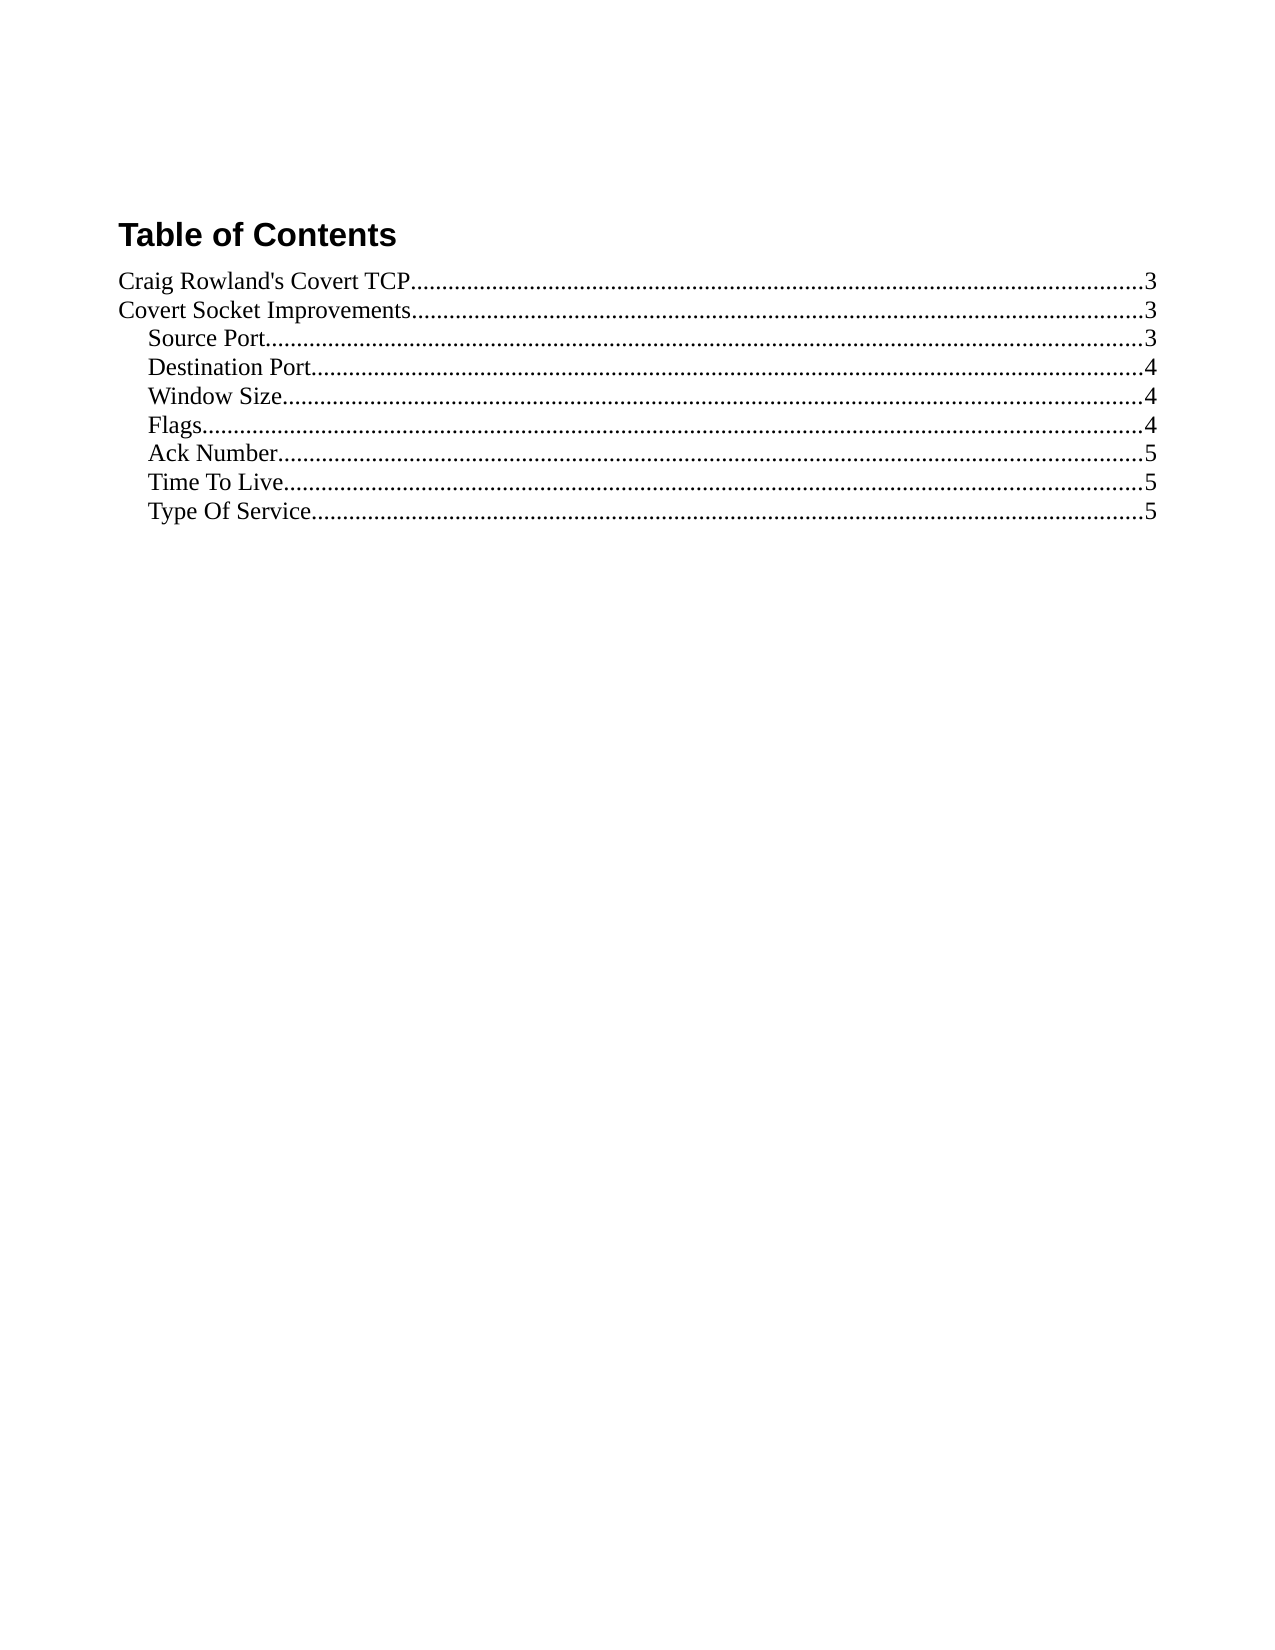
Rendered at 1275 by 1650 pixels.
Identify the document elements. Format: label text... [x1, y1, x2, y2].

text Covert Socket Improvements 3 [118, 295, 1157, 323]
text Source Port 3 [148, 323, 1157, 352]
text Type Of Service 5 [148, 496, 1157, 525]
text Window Size 4 [148, 381, 1157, 410]
text Ack Number 5 [148, 438, 1157, 467]
subtitle Table of Contents [118, 215, 1157, 253]
text Destination Port 4 [148, 352, 1157, 381]
text Time To Live 5 [148, 467, 1157, 496]
text Craig Rowland's Covert TCP 3 [118, 266, 1157, 295]
text Flags 4 [148, 410, 1157, 438]
